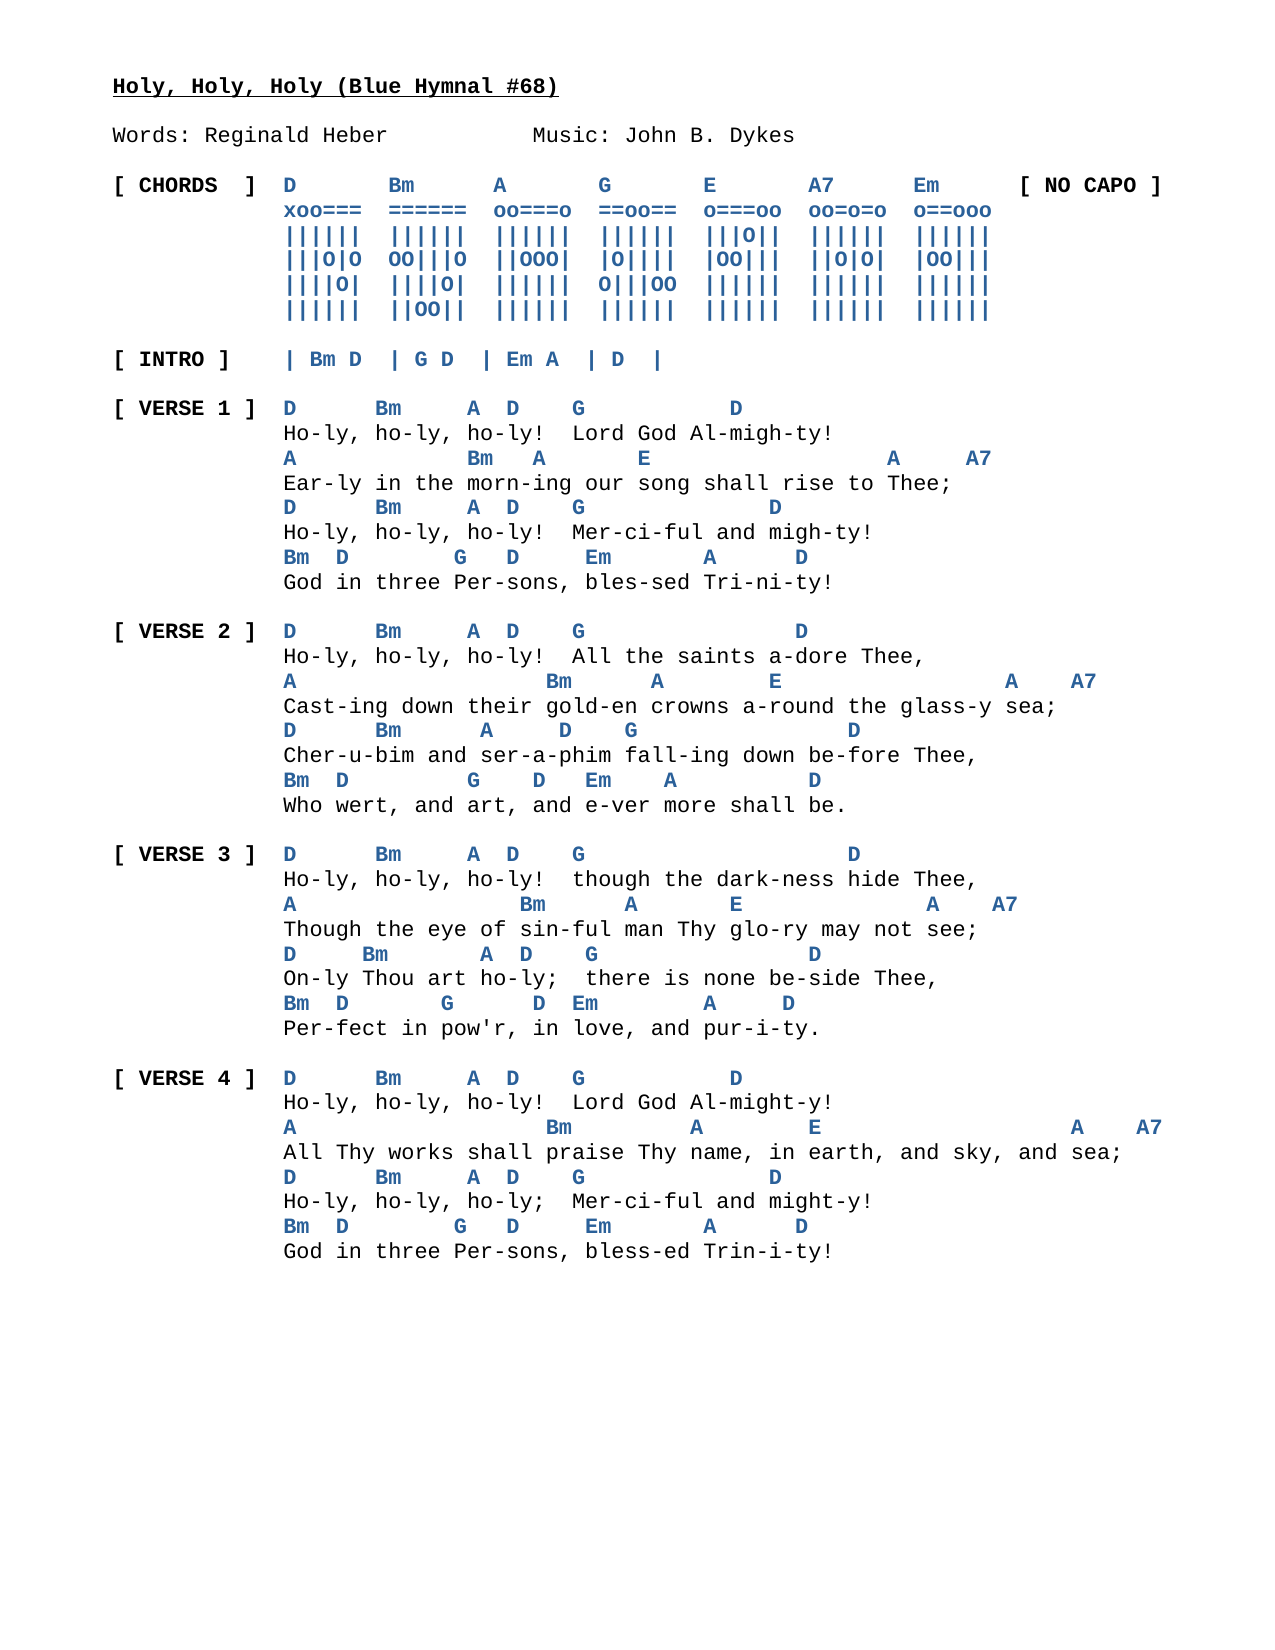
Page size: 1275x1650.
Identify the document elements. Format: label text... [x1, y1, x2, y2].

text |||||| |||||| |||||| |||||| |||O|| |||||| |||||| [112, 224, 1200, 248]
text Bm D G D Em A D [112, 769, 1200, 794]
text Bm D G D Em A D [112, 546, 1200, 571]
text Words: Reginald Heber Music: John B. Dykes [112, 124, 1200, 149]
text Ho-ly, ho-ly, ho-ly! All the saints a-dore Thee, [112, 645, 1200, 670]
text D Bm A D G D [112, 1166, 1200, 1191]
text A Bm A E A A7 [112, 1116, 1200, 1141]
text Though the eye of sin-ful man Thy glo-ry may not see; [112, 918, 1200, 943]
text A Bm A E A A7 [112, 447, 1200, 472]
text Holy, Holy, Holy (Blue Hymnal #68) [112, 75, 1200, 100]
text All Thy works shall praise Thy name, in earth, and sky, and sea; [112, 1141, 1200, 1166]
text |||||| ||OO|| |||||| |||||| |||||| |||||| |||||| [112, 298, 1200, 323]
text ||||O| ||||O| |||||| O|||OO |||||| |||||| |||||| [112, 273, 1200, 298]
text God in three Per-sons, bless-ed Trin-i-ty! [112, 1240, 1200, 1265]
text |||O|O OO|||O ||OOO| |O|||| |OO||| ||O|O| |OO||| [112, 248, 1200, 273]
text Ho-ly, ho-ly, ho-ly! Lord God Al-might-y! [112, 1091, 1200, 1116]
text Who wert, and art, and e-ver more shall be. [112, 794, 1200, 819]
text [ VERSE 4 ] D Bm A D G D [112, 1067, 1200, 1091]
text D Bm A D G D [112, 943, 1200, 967]
text Ho-ly, ho-ly, ho-ly! Mer-ci-ful and migh-ty! [112, 521, 1200, 546]
text D Bm A D G D [112, 496, 1200, 521]
text [ INTRO ] | Bm D | G D | Em A | D | [112, 348, 1200, 372]
text God in three Per-sons, bles-sed Tri-ni-ty! [112, 571, 1200, 596]
text [ CHORDS ] D Bm A G E A7 Em [ NO CAPO ] [112, 174, 1200, 199]
text Ho-ly, ho-ly, ho-ly! though the dark-ness hide Thee, [112, 868, 1200, 893]
text A Bm A E A A7 [112, 670, 1200, 695]
text Bm D G D Em A D [112, 992, 1200, 1017]
text xoo=== ====== oo===o ==oo== o===oo oo=o=o o==ooo [112, 199, 1200, 224]
text Cast-ing down their gold-en crowns a-round the glass-y sea; [112, 695, 1200, 719]
text D Bm A D G D [112, 719, 1200, 744]
text Ho-ly, ho-ly, ho-ly! Lord God Al-migh-ty! [112, 422, 1200, 447]
text Ho-ly, ho-ly, ho-ly; Mer-ci-ful and might-y! [112, 1191, 1200, 1215]
text [ VERSE 3 ] D Bm A D G D [112, 843, 1200, 868]
text A Bm A E A A7 [112, 893, 1200, 918]
text Per-fect in pow'r, in love, and pur-i-ty. [112, 1017, 1200, 1042]
text On-ly Thou art ho-ly; there is none be-side Thee, [112, 967, 1200, 992]
text [ VERSE 1 ] D Bm A D G D [112, 397, 1200, 422]
text Cher-u-bim and ser-a-phim fall-ing down be-fore Thee, [112, 744, 1200, 769]
text [ VERSE 2 ] D Bm A D G D [112, 620, 1200, 645]
text Ear-ly in the morn-ing our song shall rise to Thee; [112, 472, 1200, 496]
text Bm D G D Em A D [112, 1215, 1200, 1240]
